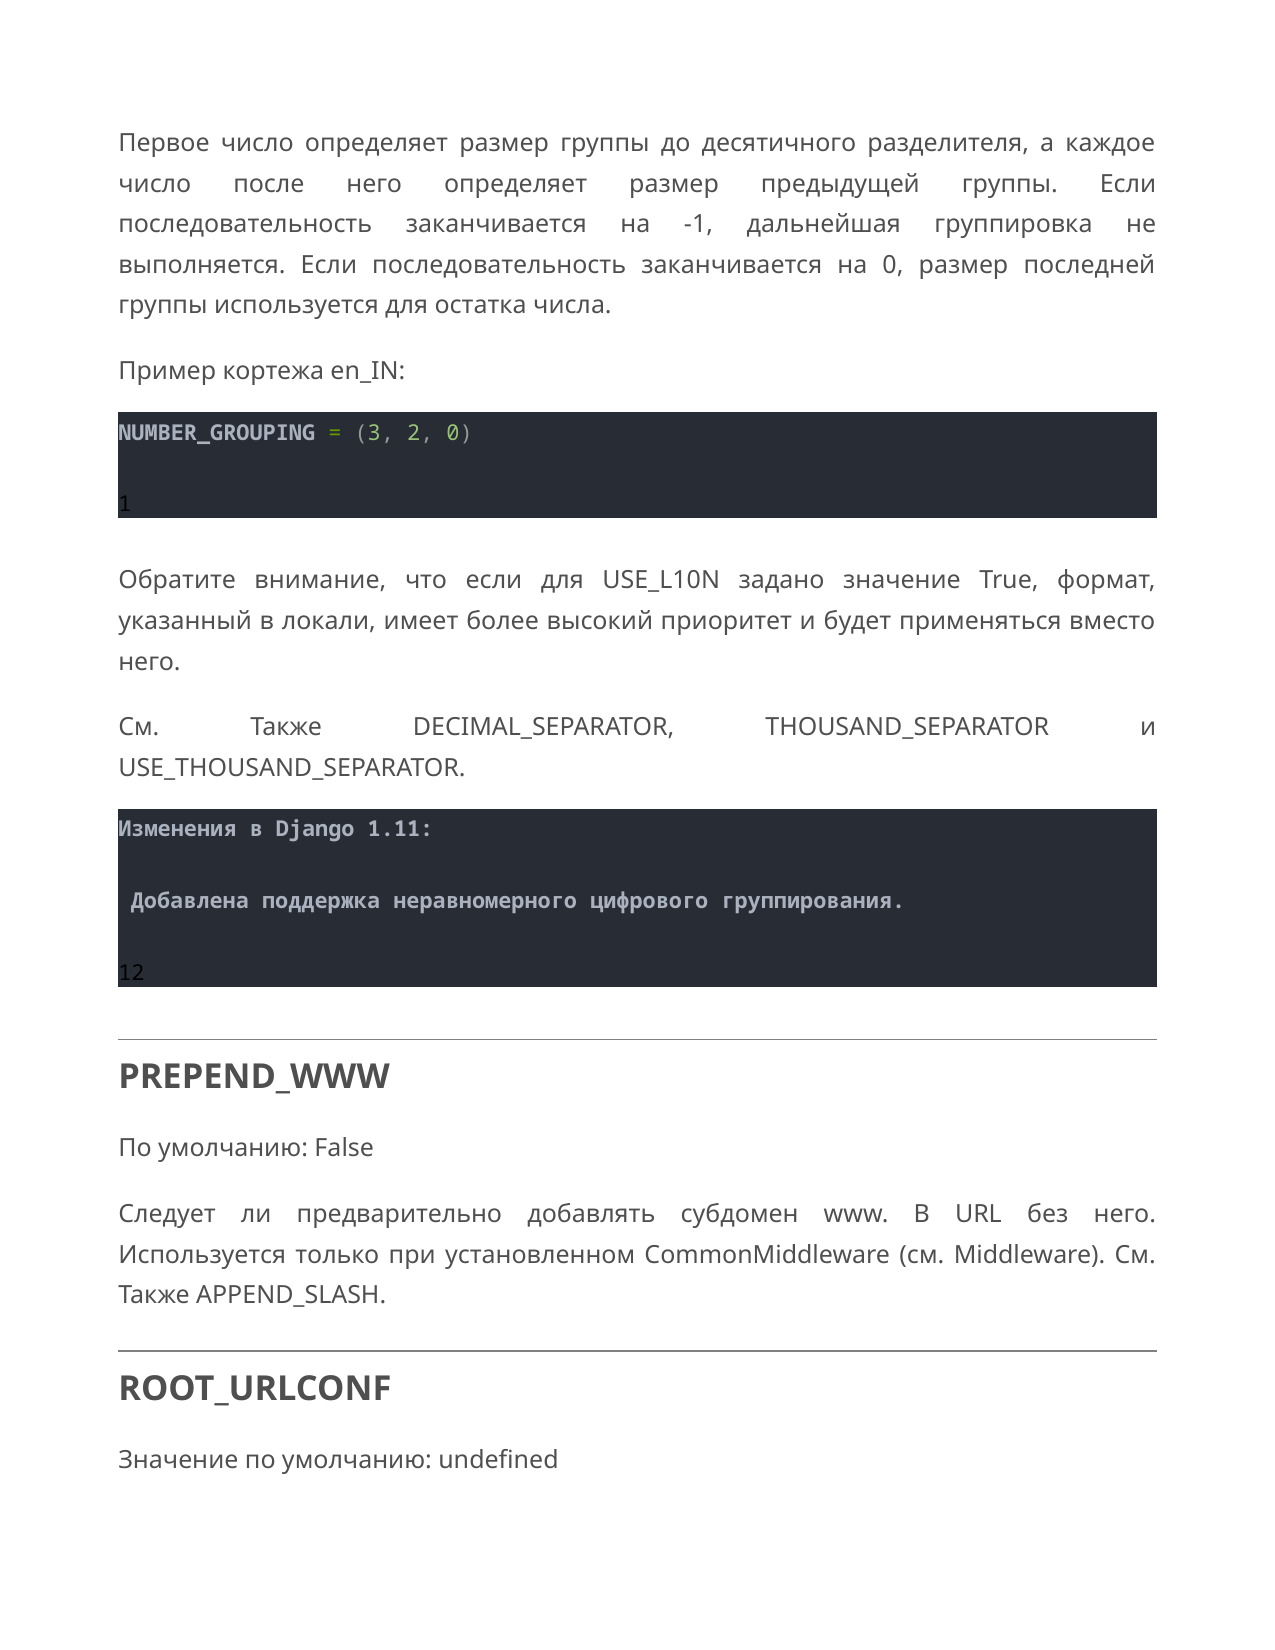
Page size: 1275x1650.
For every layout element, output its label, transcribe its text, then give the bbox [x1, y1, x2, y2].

text NUMBER_GROUPING = (3, 2, 0) [118, 412, 1157, 446]
text 12 [118, 952, 1157, 987]
text См. Также DECIMAL_SEPARATOR, THOUSAND_SEPARATOR и USE_THOUSAND_SEPARATOR. [118, 702, 1157, 784]
text Обратите внимание, что если для USE_L10N задано значение True, формат, указанный в локали, имеет более высокий приоритет и будет применяться вместо него. [118, 556, 1157, 677]
text По умолчанию: False [118, 1123, 1157, 1164]
text Изменения в Django 1.11: [118, 809, 1157, 843]
text Пример кортежа en_IN: [118, 346, 1157, 387]
text 1 [118, 484, 1157, 518]
text Добавлена ​​поддержка неравномерного цифрового группирования. [118, 881, 1157, 915]
subtitle PREPEND_WWW [118, 1052, 1157, 1098]
subtitle ROOT_URLCONF [118, 1363, 1157, 1410]
text Следует ли предварительно добавлять субдомен www. В URL без него. Используется только при установленном CommonMiddleware (см. Middleware). См. Также APPEND_SLASH. [118, 1189, 1157, 1311]
text Значение по умолчанию: undefined [118, 1435, 1157, 1476]
text Первое число определяет размер группы до десятичного разделителя, а каждое число после него определяет размер предыдущей группы. Если последовательность заканчивается на -1, дальнейшая группировка не выполняется. Если последовательность заканчивается на 0, размер последней группы используется для остатка числа. [118, 118, 1157, 321]
